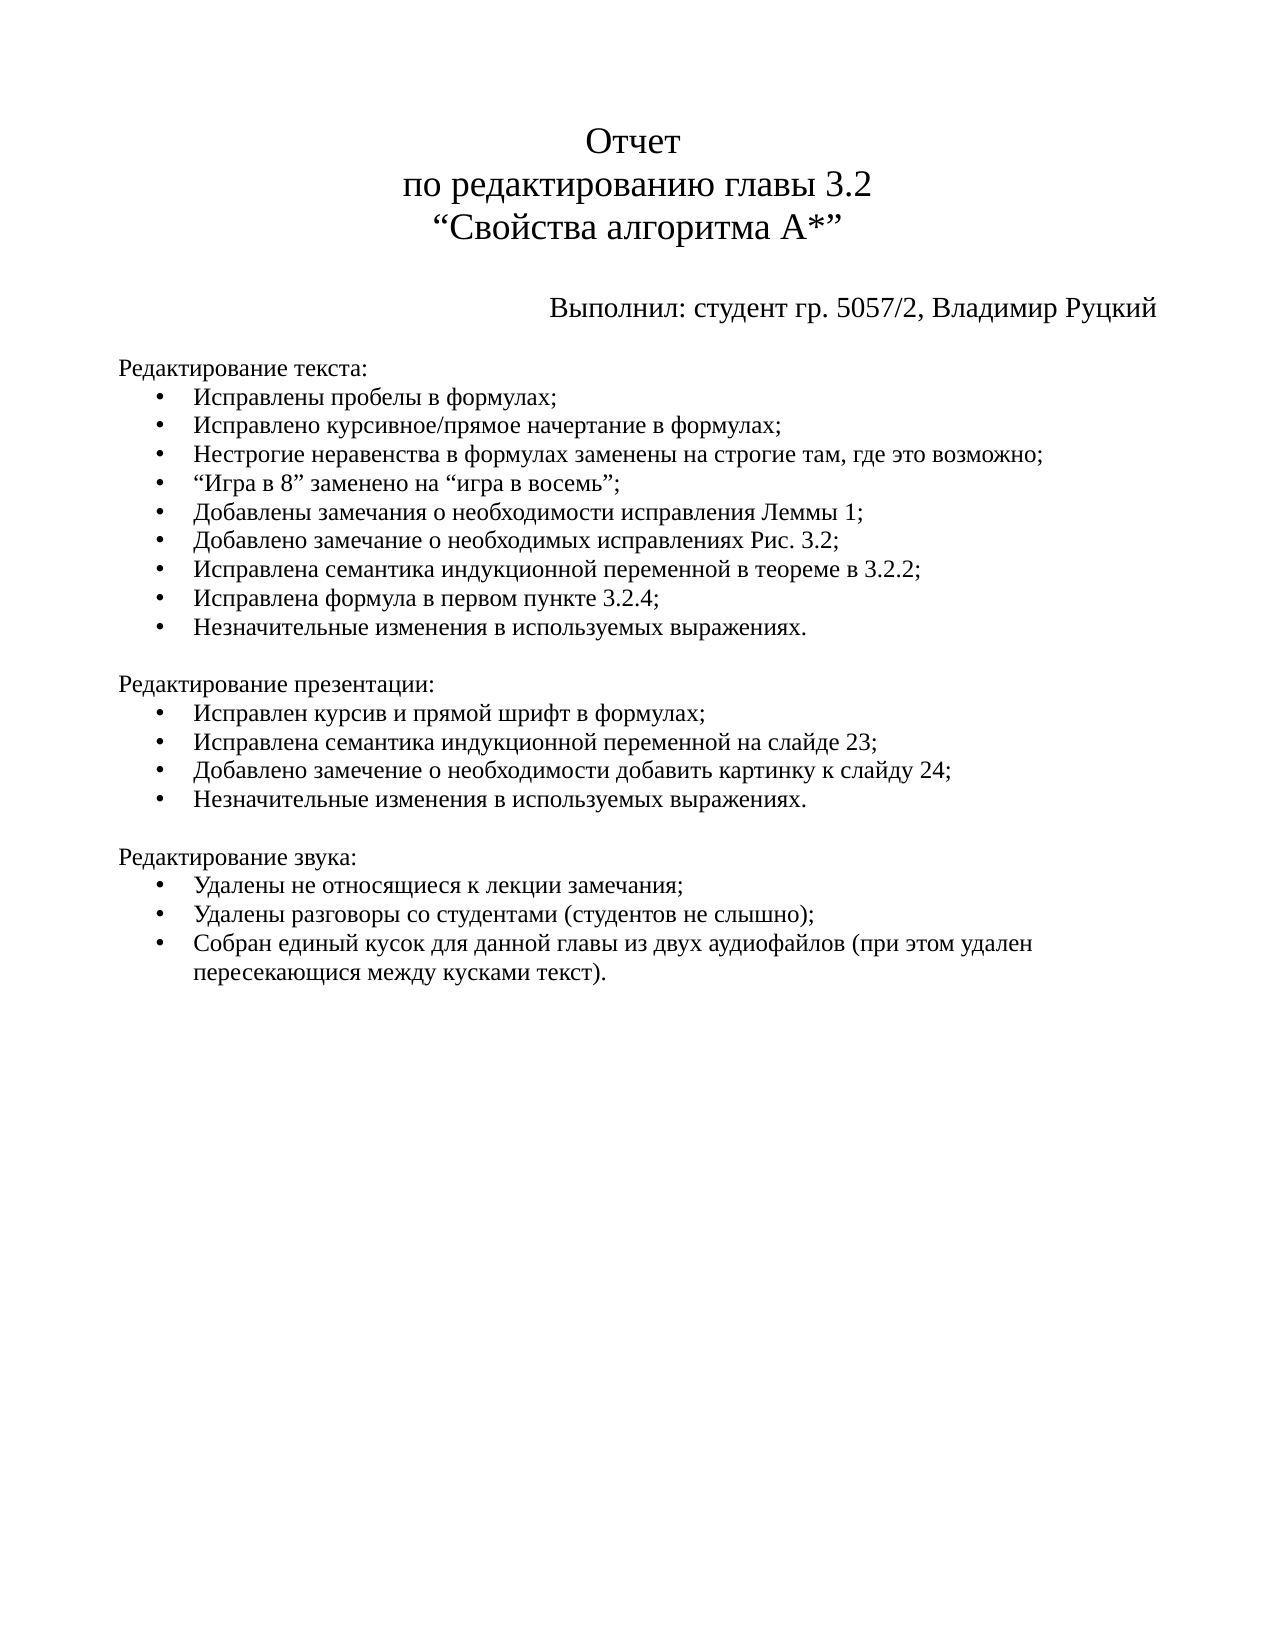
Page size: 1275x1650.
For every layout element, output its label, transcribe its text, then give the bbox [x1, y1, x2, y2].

text “Свойства алгоритма А*” [118, 204, 1157, 247]
list “Игра в 8” заменено на “игра в восемь”; [156, 468, 1157, 497]
list Исправлена формула в первом пункте 3.2.4; [156, 583, 1157, 612]
list Добавлено замечание о необходимых исправлениях Рис. 3.2; [156, 525, 1157, 554]
list Исправлен курсив и прямой шрифт в формулах; [156, 698, 1157, 727]
text Редактирование презентации: [118, 669, 1157, 698]
list Удалены не относящиеся к лекции замечания; [156, 870, 1157, 899]
text Редактирование текста: [118, 353, 1157, 382]
list Исправлены пробелы в формулах; [156, 382, 1157, 410]
list Добавлено замечение о необходимости добавить картинку к слайду 24; [156, 755, 1157, 784]
list Исправлена семантика индукционной переменной в теореме в 3.2.2; [156, 554, 1157, 583]
text Редактирование звука: [118, 842, 1157, 870]
text Выполнил: студент гр. 5057/2, Владимир Руцкий [118, 291, 1157, 324]
list Незначительные изменения в используемых выражениях. [156, 784, 1157, 813]
list Добавлены замечания о необходимости исправления Леммы 1; [156, 497, 1157, 525]
list Нестрогие неравенства в формулах заменены на строгие там, где это возможно; [156, 439, 1157, 468]
text по редактированию главы 3.2 [118, 161, 1157, 204]
list Собран единый кусок для данной главы из двух аудиофайлов (при этом удален пересекающися между кусками текст). [156, 928, 1157, 1014]
text Отчет [118, 118, 1157, 161]
list Исправлена семантика индукционной переменной на слайде 23; [156, 727, 1157, 755]
list Незначительные изменения в используемых выражениях. [156, 612, 1157, 640]
list Исправлено курсивное/прямое начертание в формулах; [156, 410, 1157, 439]
list Удалены разговоры со студентами (студентов не слышно); [156, 899, 1157, 928]
